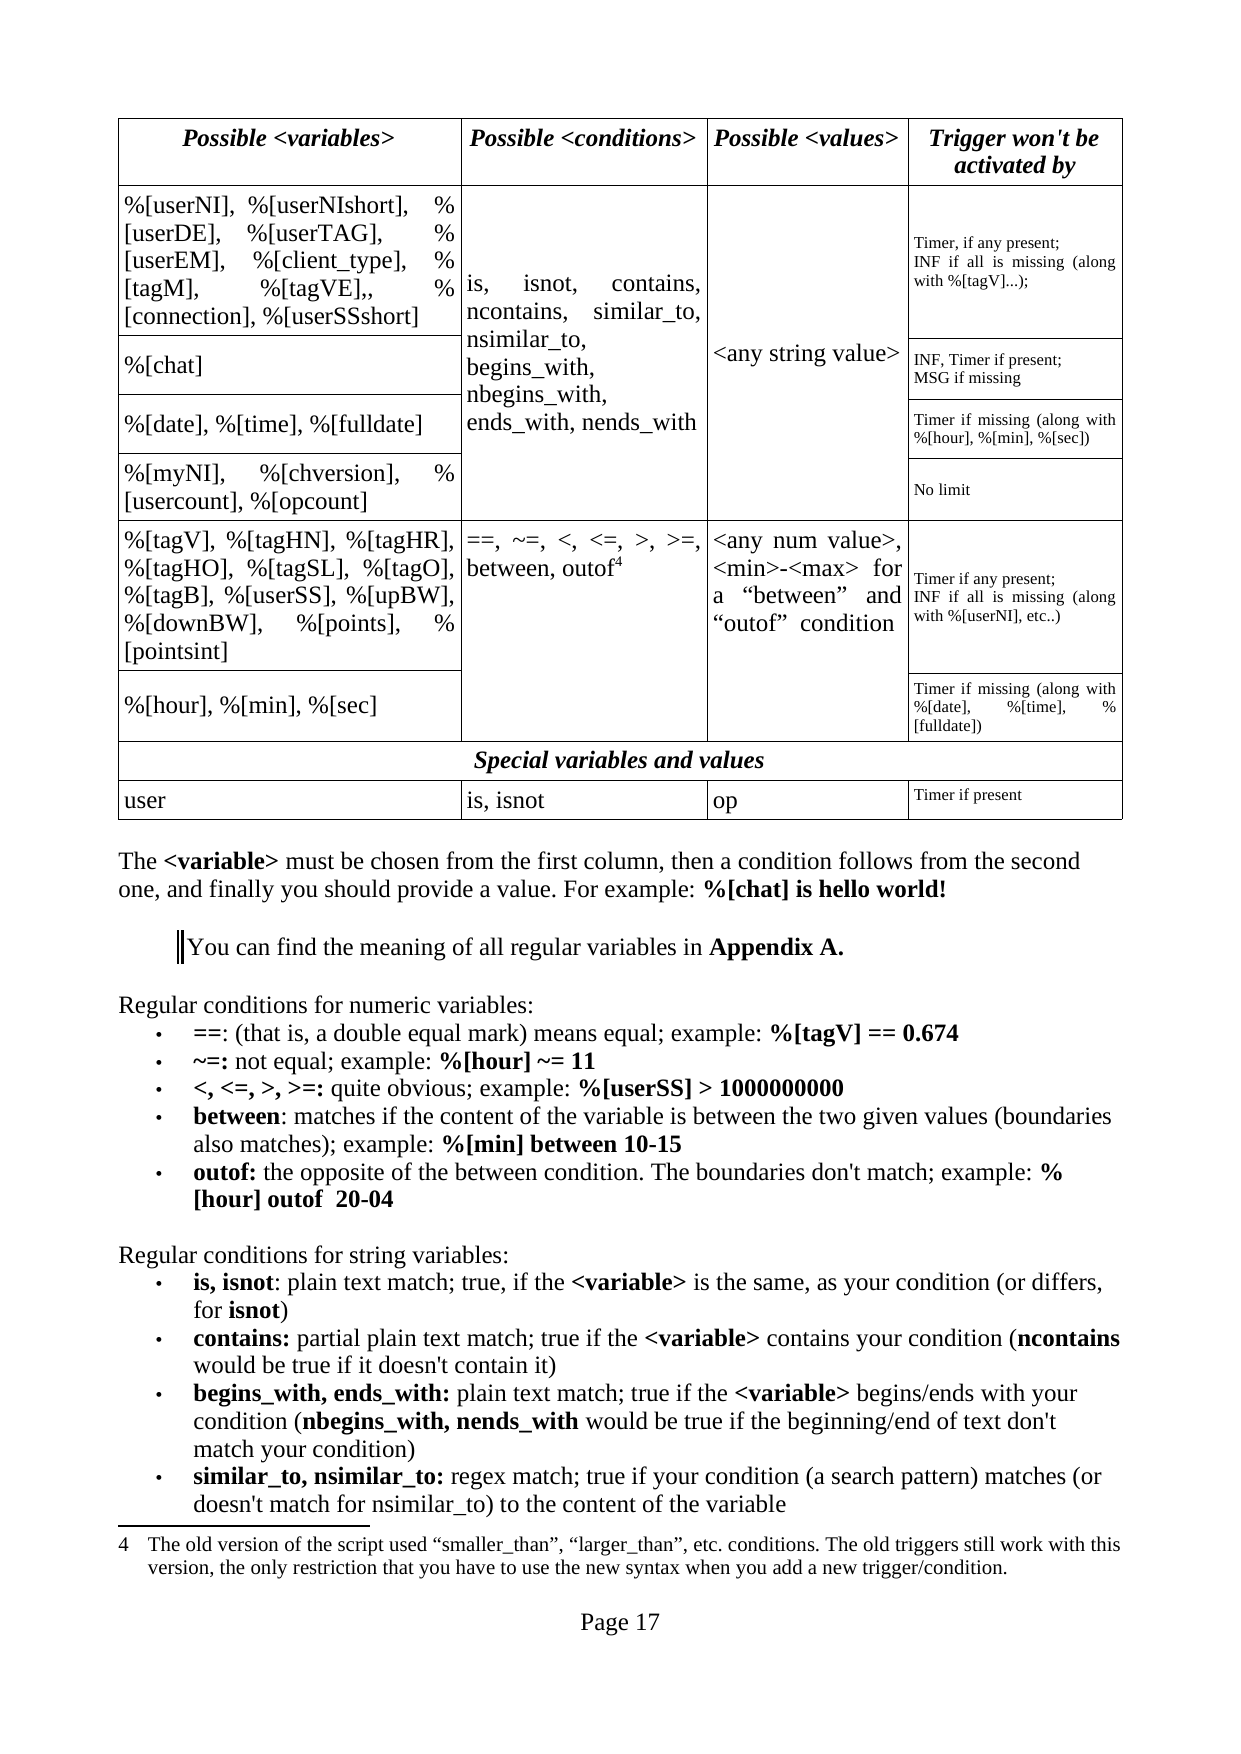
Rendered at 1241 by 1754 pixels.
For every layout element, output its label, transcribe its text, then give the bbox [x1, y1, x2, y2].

table_header Timer, if any present; INF if all is missing (along with %[tagV]...); [909, 186, 1122, 338]
table_header Possible <conditions> [462, 119, 707, 185]
text Regular conditions for numeric variables: [118, 991, 1122, 1019]
table_cell Timer if missing (along with %[hour], %[min], %[sec]) [909, 400, 1122, 458]
list ==: (that is, a double equal mark) means equal; example: %[tagV] == 0.674 [156, 1019, 1122, 1047]
list ~=: not equal; example: %[hour] ~= 11 [156, 1047, 1122, 1074]
table_cell No limit [909, 459, 1122, 520]
table_header %[tagV], %[tagHN], %[tagHR], %[tagHO], %[tagSL], %[tagO], %[tagB], %[userSS], %[upBW], %[downBW], %[points], %[pointsint] [119, 521, 461, 670]
list outof: the opposite of the between condition. The boundaries don't match; example: %[hour] outof 20-04 [156, 1158, 1122, 1213]
table_cell %[hour], %[min], %[sec] [119, 671, 461, 741]
table_cell Timer if missing (along with %[date], %[time], %[fulldate]) [909, 674, 1122, 741]
table_cell Timer if present [909, 781, 1122, 819]
table_cell <any num value>, <min>-<max> for a “between” and “outof” condition [708, 521, 908, 741]
list <, <=, >, >=: quite obvious; example: %[userSS] > 1000000000 [156, 1074, 1122, 1102]
list begins_with, ends_with: plain text match; true if the <variable> begins/ends with your condition (nbegins_with, nends_with would be true if the beginning/end of text don't match your condition) [156, 1379, 1122, 1462]
list similar_to, nsimilar_to: regex match; true if your condition (a search pattern) matches (or doesn't match for nsimilar_to) to the content of the variable [156, 1462, 1122, 1518]
table_cell <any string value> [708, 186, 908, 520]
table_cell is, isnot [462, 781, 707, 819]
text Regular conditions for string variables: [118, 1241, 1122, 1268]
list is, isnot: plain text match; true, if the <variable> is the same, as your condition (or differs, for isnot) [156, 1268, 1122, 1324]
table_cell is, isnot, contains, ncontains, similar_to, nsimilar_to, begins_with, nbegins_with, ends_with, nends_with [462, 186, 707, 520]
list contains: partial plain text match; true if the <variable> contains your condition (ncontains would be true if it doesn't contain it) [156, 1324, 1122, 1379]
table_cell %[chat] [119, 336, 461, 394]
table_cell ==, ~=, <, <=, >, >=, between, outof [462, 521, 707, 741]
text You can find the meaning of all regular variables in Appendix A. [184, 930, 1122, 964]
table_cell %[date], %[time], %[fulldate] [119, 395, 461, 453]
table_cell op [708, 781, 908, 819]
table_cell user [119, 781, 461, 819]
table_cell %[myNI], %[chversion], %[usercount], %[opcount] [119, 454, 461, 520]
table_header Timer if any present; INF if all is missing (along with %[userNI], etc..) [909, 521, 1122, 673]
table_header Possible <values> [708, 119, 908, 185]
table_header %[userNI], %[userNIshort], %[userDE], %[userTAG], %[userEM], %[client_type], %[tagM], %[tagVE],, %[connection], %[userSSshort] [119, 186, 461, 335]
table_header Trigger won't be activated by [909, 119, 1122, 185]
table_header Possible <variables> [119, 119, 461, 185]
list between: matches if the content of the variable is between the two given values (boundaries also matches); example: %[min] between 10-15 [156, 1102, 1122, 1158]
text The <variable> must be chosen from the first column, then a condition follows from the second one, and finally you should provide a value. For example: %[chat] is hello world! [118, 847, 1122, 902]
table_cell Special variables and values [119, 742, 1122, 780]
table_cell INF, Timer if present; MSG if missing [909, 339, 1122, 399]
